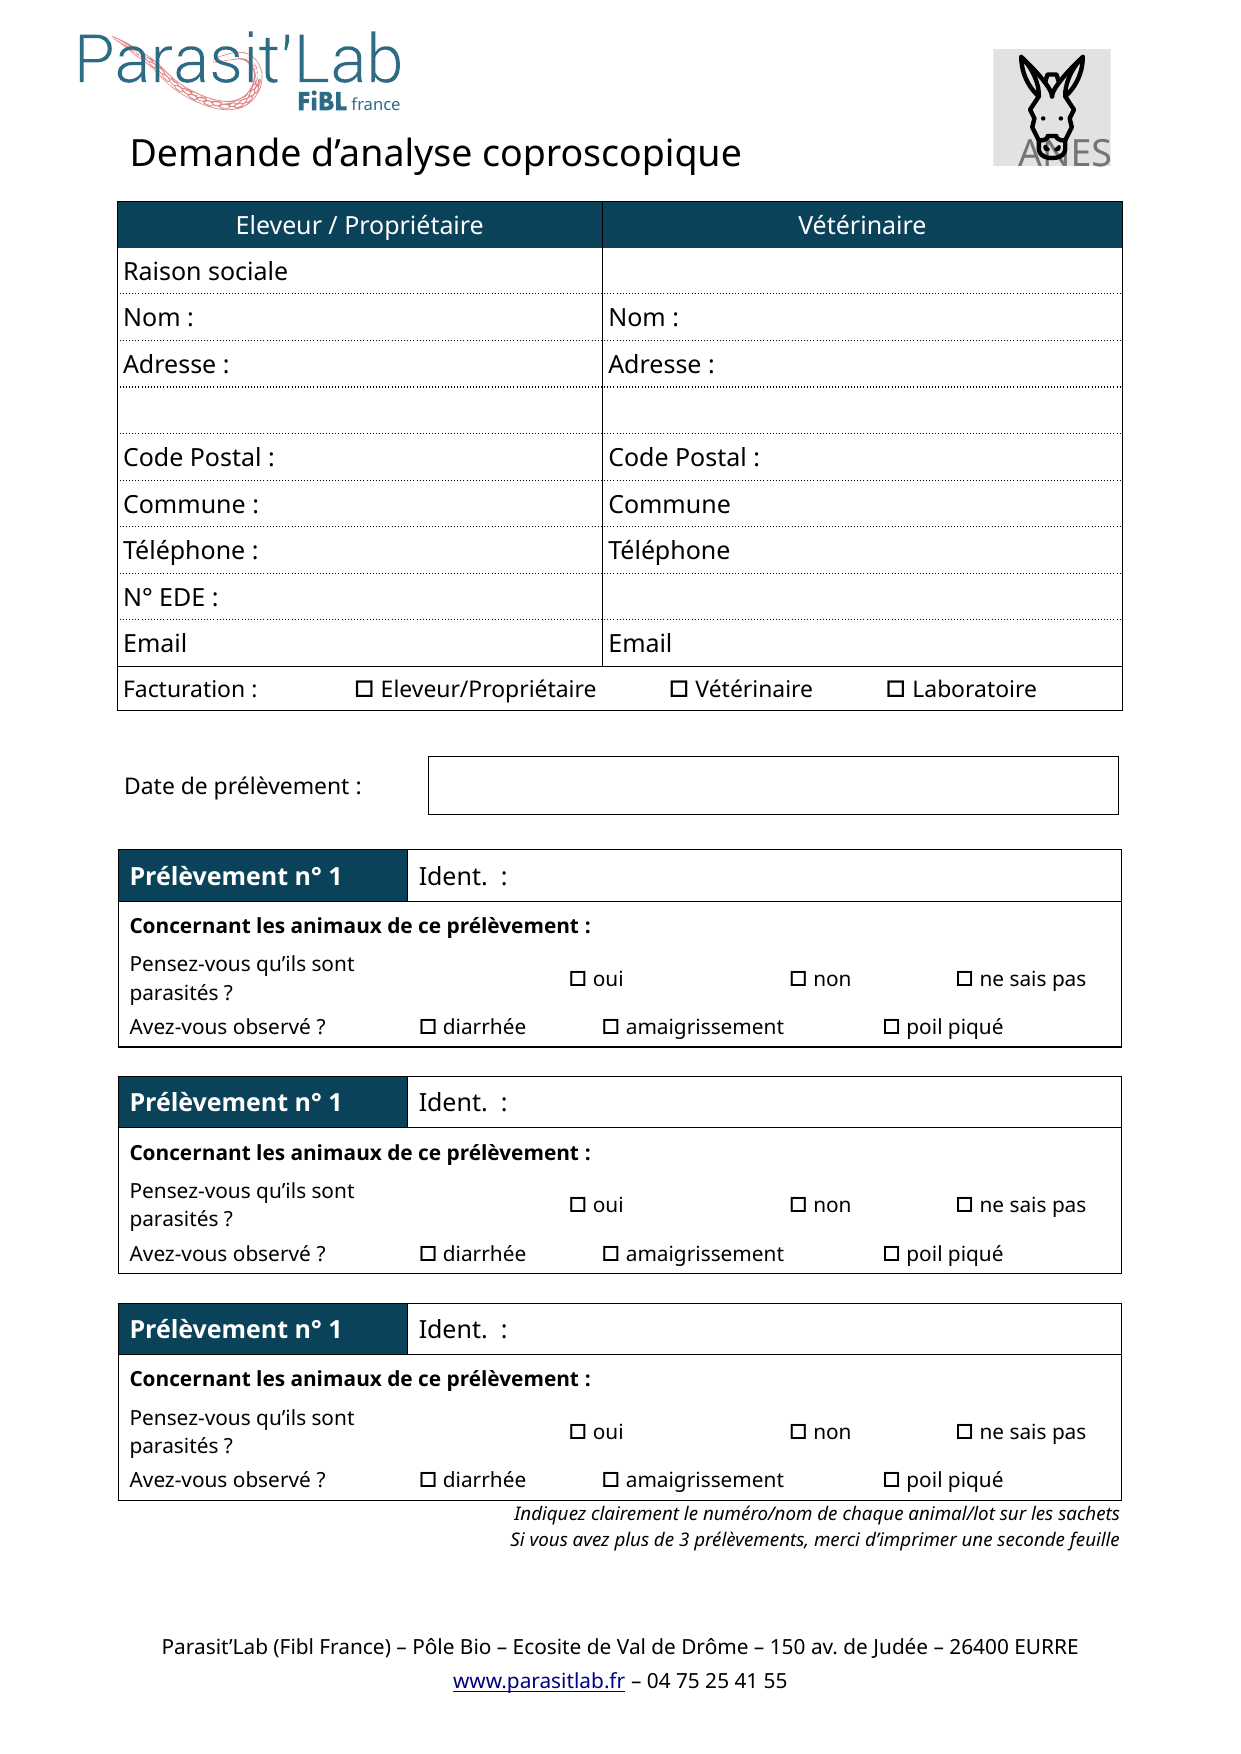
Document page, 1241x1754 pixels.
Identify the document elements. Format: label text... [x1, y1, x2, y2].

table_cell  oui [472, 1403, 720, 1460]
table_header Ident. : [408, 1304, 720, 1354]
table_cell  poil piqué [871, 1233, 1121, 1273]
table_header [720, 1304, 1121, 1354]
table_cell [118, 386, 602, 433]
table_cell Téléphone : [118, 526, 602, 573]
table_cell Téléphone [603, 526, 1122, 573]
table_cell  oui [472, 1176, 720, 1233]
table_cell Raison sociale [118, 248, 602, 293]
table_cell Nom : [603, 293, 1122, 340]
table_cell Commune [603, 480, 1122, 526]
table_cell Nom : [118, 293, 602, 340]
table_header Ident. : [408, 1077, 720, 1127]
table_cell Facturation : [118, 667, 353, 709]
table_header ANES [822, 126, 1123, 177]
table_cell Code Postal : [603, 433, 1122, 479]
table_cell  Vétérinaire [663, 667, 884, 709]
table_cell  amaigrissement [590, 1006, 871, 1046]
text Si vous avez plus de 3 prélèvements, merci d’imprimer une seconde feuille [118, 1526, 1122, 1552]
table_header Prélèvement n° 1 [119, 850, 407, 901]
table_cell  amaigrissement [590, 1233, 871, 1273]
table_cell  Laboratoire [884, 667, 1122, 709]
table_cell  ne sais pas [920, 950, 1121, 1006]
table_cell Avez-vous observé ? [119, 1460, 407, 1500]
table_cell Pensez-vous qu’ils sont parasités ? [119, 1403, 472, 1460]
table_cell  oui [472, 950, 720, 1006]
table_cell  diarrhée [407, 1006, 590, 1046]
table_cell Commune : [118, 480, 602, 526]
table_cell Concernant les animaux de ce prélèvement : [119, 1355, 1121, 1403]
table_header Vétérinaire [603, 202, 1122, 248]
table_header Date de prélèvement : [118, 756, 428, 814]
table_cell Pensez-vous qu’ils sont parasités ? [119, 950, 472, 1006]
table_cell  non [720, 1403, 920, 1460]
table_header Prélèvement n° 1 [119, 1304, 407, 1354]
table_cell Concernant les animaux de ce prélèvement : [119, 1128, 1121, 1176]
table_header [720, 850, 1121, 901]
table_cell Code Postal : [118, 433, 602, 479]
table_cell Pensez-vous qu’ils sont parasités ? [119, 1176, 472, 1233]
table_cell  amaigrissement [590, 1460, 871, 1500]
table_cell Email [118, 619, 602, 666]
table_cell  non [720, 1176, 920, 1233]
table_cell Concernant les animaux de ce prélèvement : [119, 902, 1121, 949]
table_header Ident. : [408, 850, 720, 901]
table_header [720, 1077, 1121, 1127]
table_cell Adresse : [118, 340, 602, 386]
table_header [429, 757, 1118, 814]
table_cell  ne sais pas [920, 1403, 1121, 1460]
table_cell [603, 573, 1122, 619]
text Indiquez clairement le numéro/nom de chaque animal/lot sur les sachets [118, 1501, 1122, 1526]
table_cell N° EDE : [118, 573, 602, 619]
table_header Demande d’analyse coproscopique [118, 126, 822, 177]
table_header Eleveur / Propriétaire [118, 202, 602, 248]
table_cell Avez-vous observé ? [119, 1233, 407, 1273]
table_cell [603, 386, 1122, 433]
table_cell Adresse : [603, 340, 1122, 386]
table_cell  poil piqué [871, 1006, 1121, 1046]
table_cell [603, 248, 1122, 293]
table_cell  ne sais pas [920, 1176, 1121, 1233]
table_header Prélèvement n° 1 [119, 1077, 407, 1127]
table_cell  Eleveur/Propriétaire [353, 667, 663, 709]
table_cell Email [603, 619, 1122, 666]
table_cell Avez-vous observé ? [119, 1006, 407, 1046]
table_cell  diarrhée [407, 1460, 590, 1500]
table_cell  poil piqué [871, 1460, 1121, 1500]
table_cell  diarrhée [407, 1233, 590, 1273]
table_cell  non [720, 950, 920, 1006]
